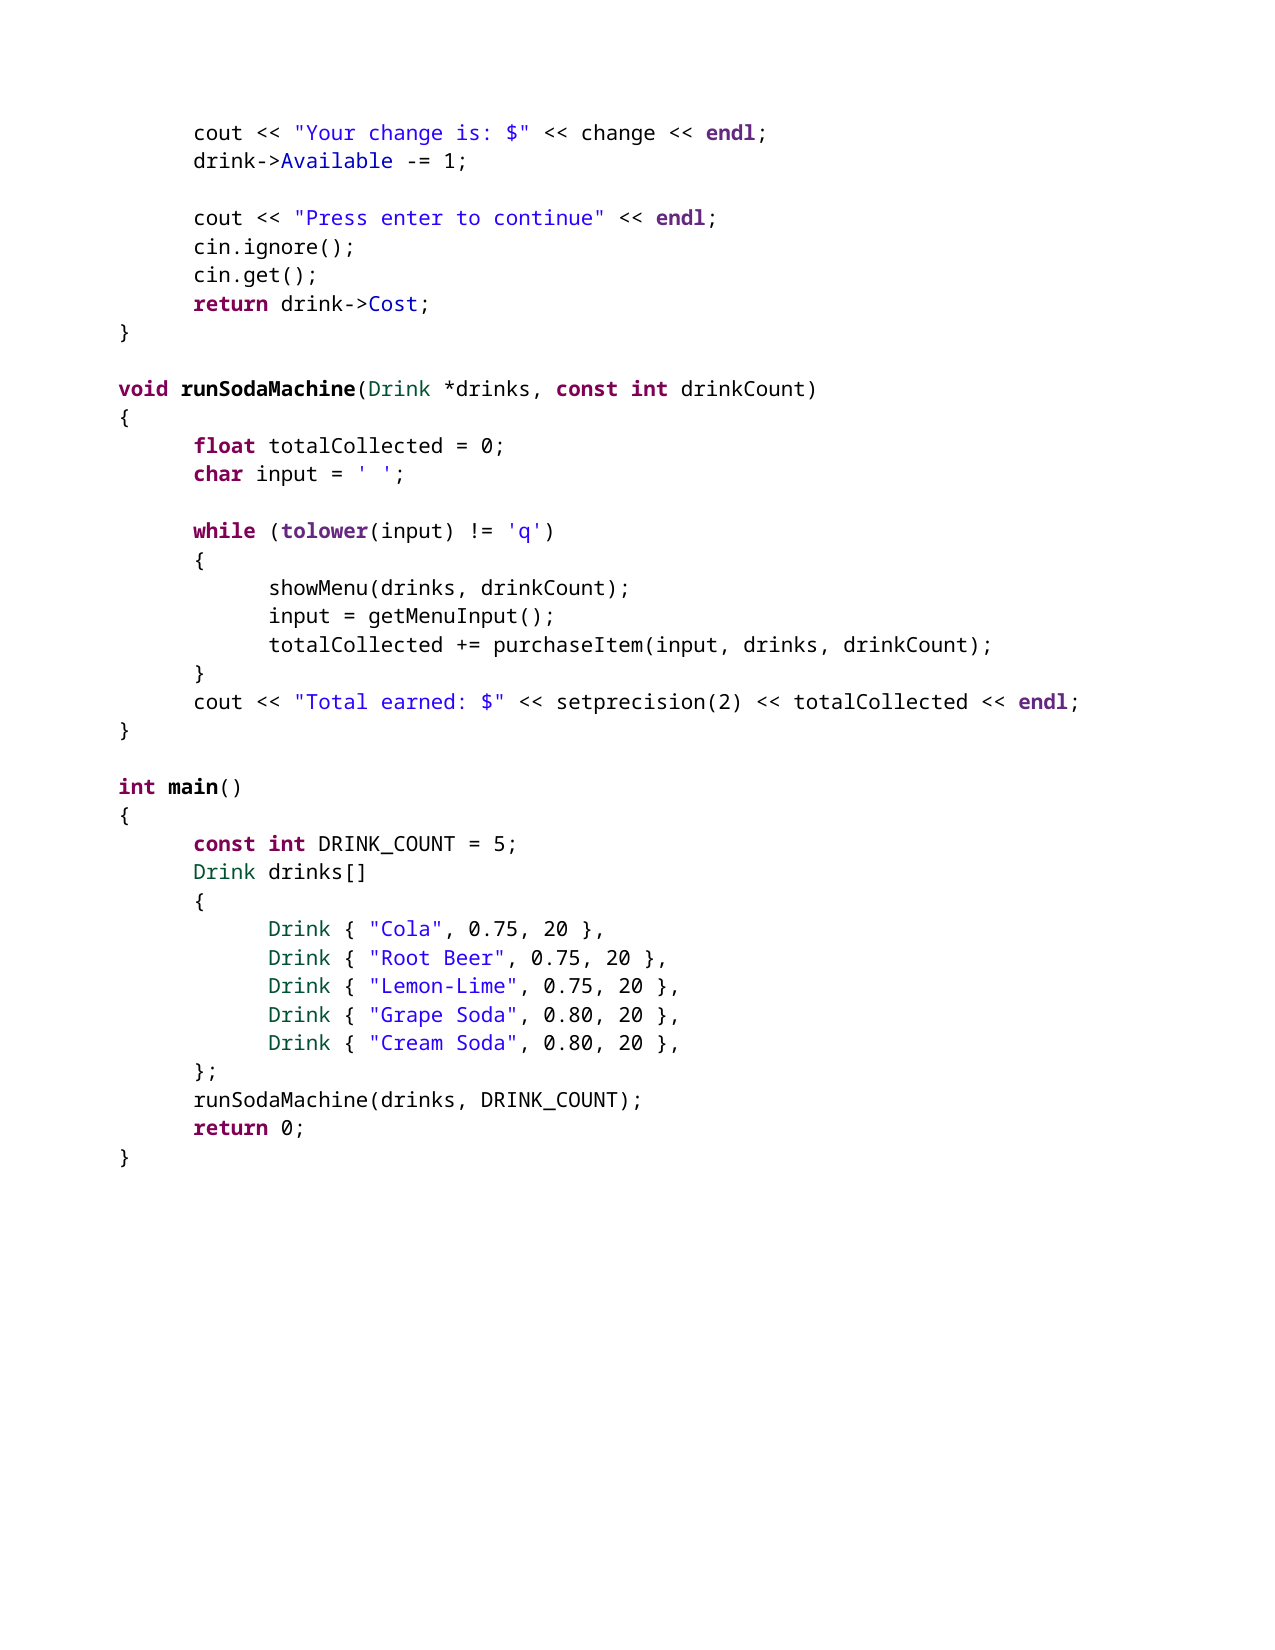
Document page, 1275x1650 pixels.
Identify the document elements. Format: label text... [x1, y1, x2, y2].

text cout << "Total earned: $" << setprecision(2) << totalCollected << endl; [118, 687, 1157, 715]
text Drink { "Grape Soda", 0.80, 20 }, [118, 1000, 1157, 1028]
text } [118, 715, 1157, 744]
text { [118, 402, 1157, 431]
text } [118, 317, 1157, 346]
text { [118, 545, 1157, 573]
text Drink { "Root Beer", 0.75, 20 }, [118, 943, 1157, 971]
text }; [118, 1057, 1157, 1085]
text Drink { "Cream Soda", 0.80, 20 }, [118, 1028, 1157, 1057]
text cin.ignore(); [118, 232, 1157, 260]
text return drink->Cost; [118, 289, 1157, 317]
text totalCollected += purchaseItem(input, drinks, drinkCount); [118, 630, 1157, 658]
text input = getMenuInput(); [118, 602, 1157, 630]
text drink->Available -= 1; [118, 147, 1157, 175]
text cout << "Your change is: $" << change << endl; [118, 118, 1157, 147]
text return 0; [118, 1113, 1157, 1142]
text int main() [118, 772, 1157, 801]
text runSodaMachine(drinks, DRINK_COUNT); [118, 1085, 1157, 1113]
text Drink { "Lemon-Lime", 0.75, 20 }, [118, 971, 1157, 1000]
text showMenu(drinks, drinkCount); [118, 573, 1157, 602]
text while (tolower(input) != 'q') [118, 516, 1157, 545]
text Drink drinks[] [118, 857, 1157, 886]
text cin.get(); [118, 260, 1157, 289]
text float totalCollected = 0; [118, 431, 1157, 459]
text } [118, 1142, 1157, 1170]
text void runSodaMachine(Drink *drinks, const int drinkCount) [118, 374, 1157, 402]
text char input = ' '; [118, 459, 1157, 488]
text Drink { "Cola", 0.75, 20 }, [118, 914, 1157, 943]
text } [118, 658, 1157, 687]
text { [118, 801, 1157, 829]
text const int DRINK_COUNT = 5; [118, 829, 1157, 857]
text cout << "Press enter to continue" << endl; [118, 203, 1157, 232]
text { [118, 886, 1157, 914]
